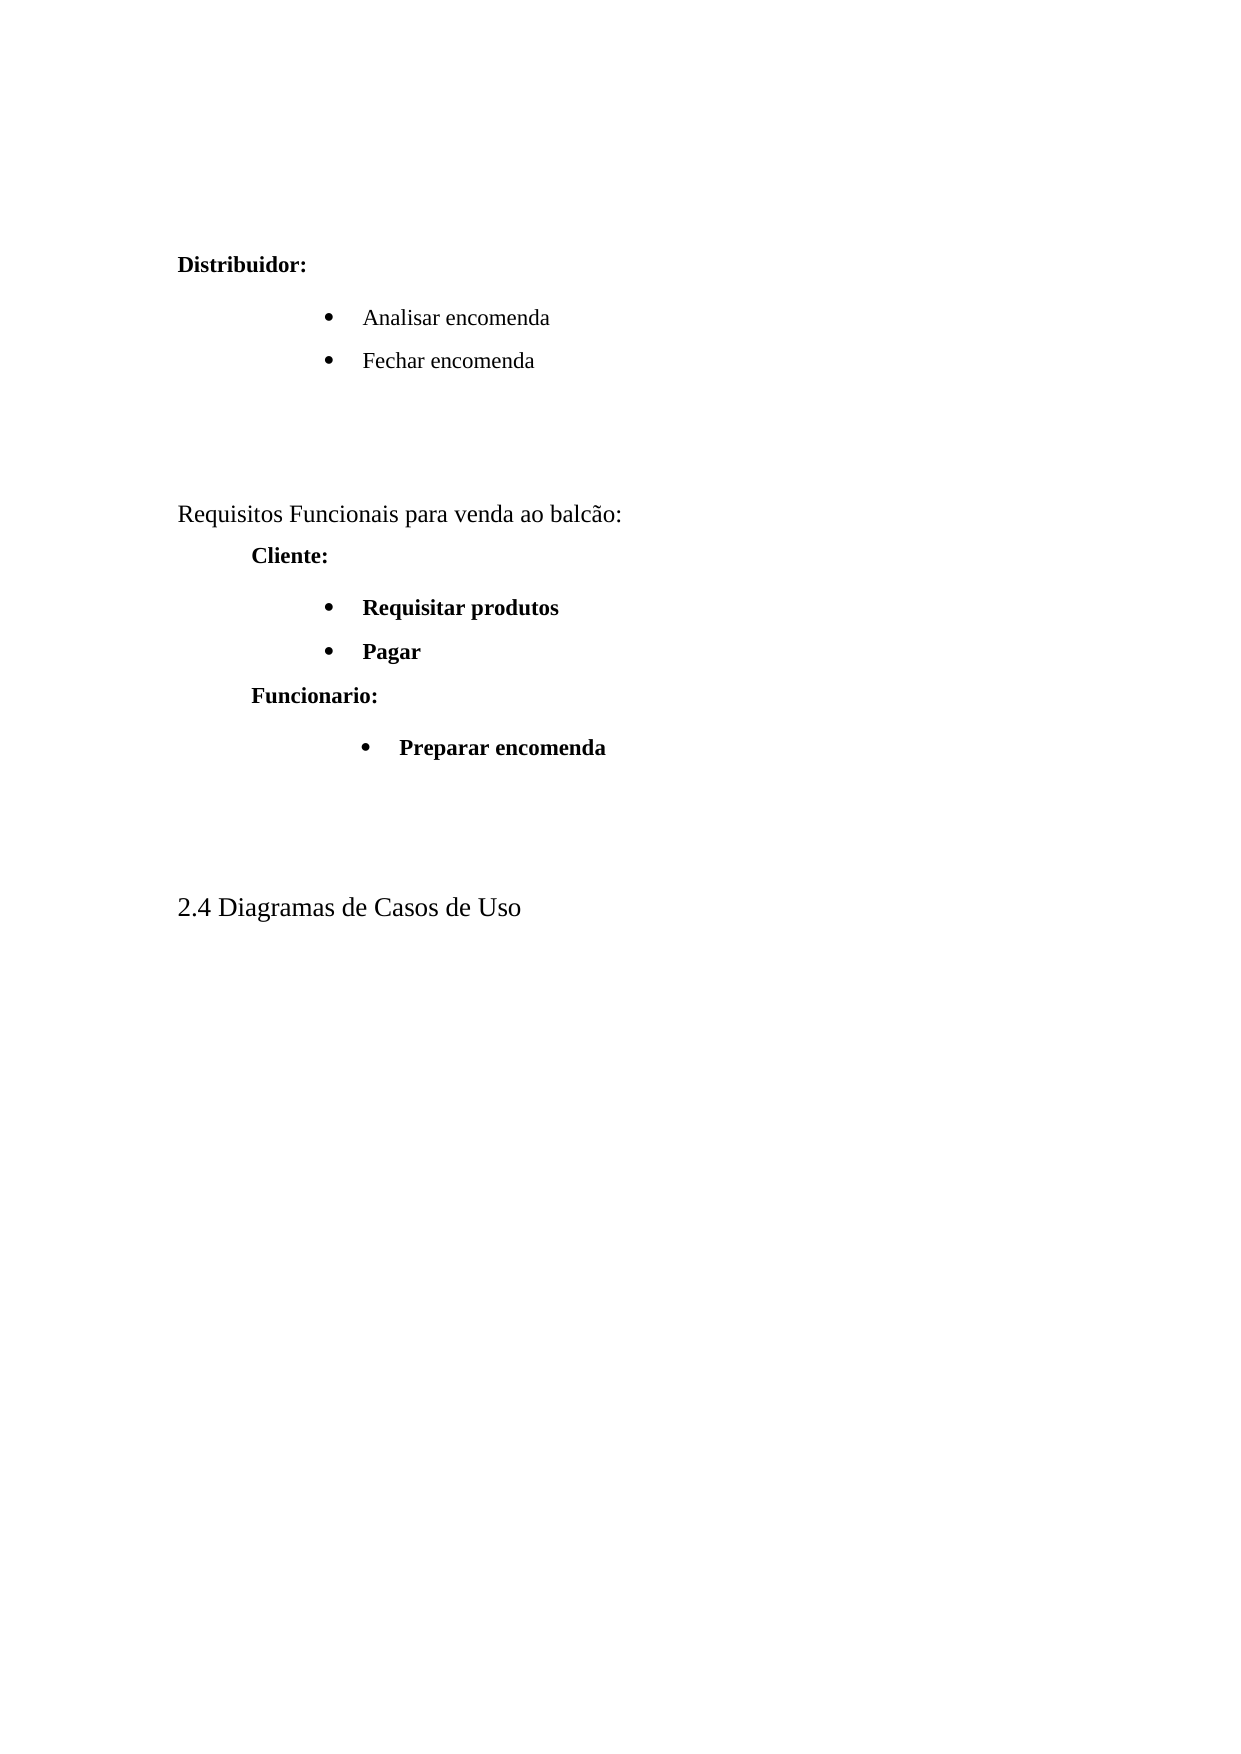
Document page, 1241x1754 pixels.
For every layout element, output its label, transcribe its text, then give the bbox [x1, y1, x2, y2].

list Preparar encomenda [362, 734, 1063, 760]
text Funcionario: [251, 682, 1063, 708]
subtitle Requisitos Funcionais para venda ao balcão: [177, 499, 1063, 528]
list Requisitar produtos [325, 594, 1063, 621]
subtitle 2.4 Diagramas de Casos de Uso [177, 891, 1063, 922]
list Fechar encomenda [325, 347, 1063, 374]
list Pagar [325, 638, 1063, 664]
text Distribuidor: [177, 252, 1063, 278]
text Cliente: [177, 542, 1063, 569]
list Analisar encomenda [325, 303, 1063, 330]
